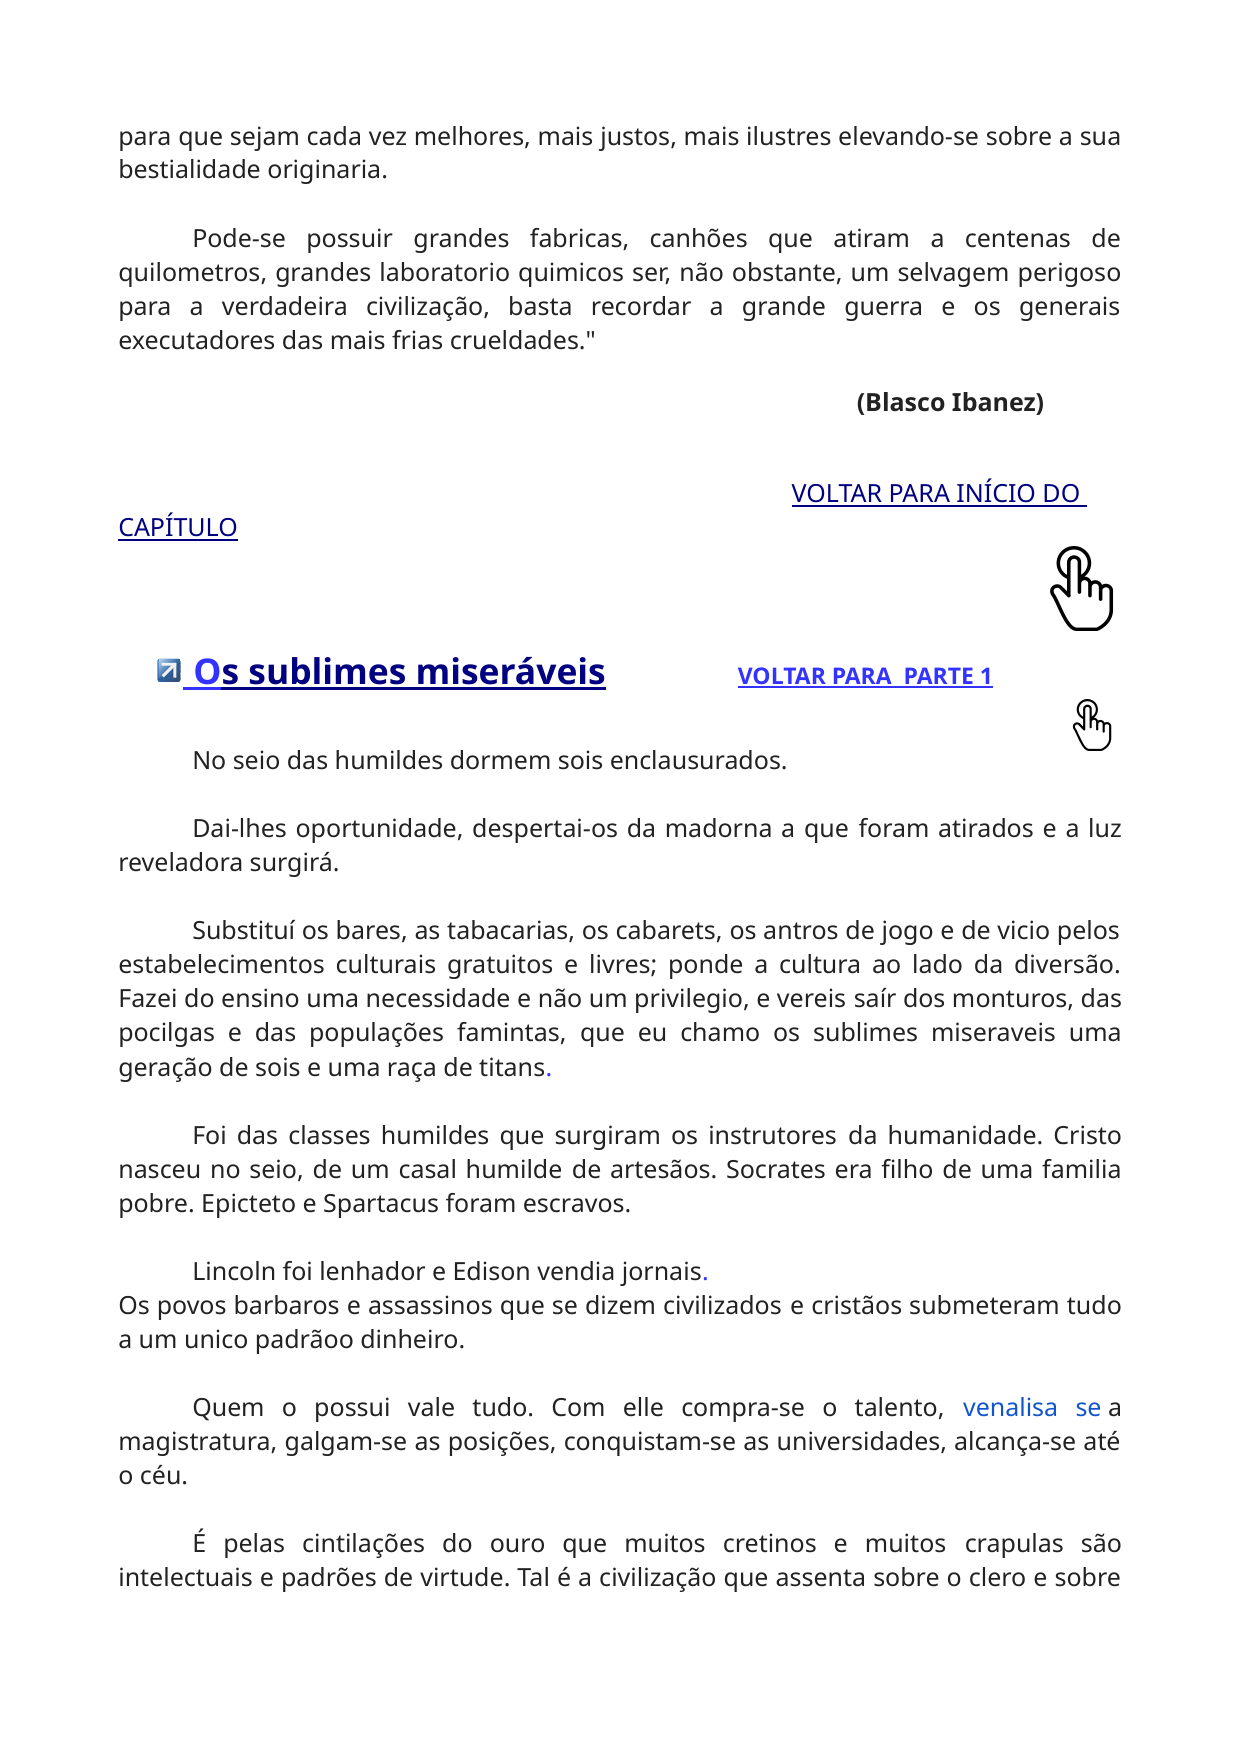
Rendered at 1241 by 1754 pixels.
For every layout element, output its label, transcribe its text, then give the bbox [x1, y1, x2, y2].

text Substituí os bares, as tabacarias, os cabarets, os antros de jogo e de vicio pelos estabelecimentos culturais gratuitos e livres; ponde a cultura ao lado da diversão. Fazei do ensino uma necessidade e não um privilegio, e vereis saír dos monturos, das pocilgas e das populações famintas, que eu chamo os sublimes miseraveis uma geração de sois e uma raça de titans. [118, 879, 1122, 1083]
list Os sublimes miseráveis VOLTAR PARA PARTE 1 [156, 646, 1122, 694]
picture [1039, 546, 1124, 631]
text VOLTAR PARA INÍCIO DO CAPÍTULO [118, 476, 1122, 544]
text Dai-lhes oportunidade, despertai-os da madorna a que foram atirados e a luz reveladora surgirá. [118, 777, 1122, 879]
text Quem o possui vale tudo. Com elle compra-se o talento, venalisa se a magistratura, galgam-se as posições, conquistam-se as universidades, alcança-se até o céu. [118, 1356, 1122, 1492]
text Os povos barbaros e assassinos que se dizem civilizados e cristãos submeteram tudo a um unico padrãoo dinheiro. [118, 1288, 1122, 1356]
text Pode-se possuir grandes fabricas, canhões que atiram a centenas de quilometros, grandes laboratorio quimicos ser, não obstante, um selvagem perigoso para a verdadeira civilização, basta recordar a grande guerra e os generais executadores das mais frias crueldades." [118, 220, 1122, 357]
text Lincoln foi lenhador e Edison vendia jornais. [118, 1219, 1122, 1288]
picture [1066, 699, 1118, 751]
text (Blasco Ibanez) [118, 384, 1122, 418]
text É pelas cintilações do ouro que muitos cretinos e muitos crapulas são intelectuais e padrões de virtude. Tal é a civilização que assenta sobre o clero e sobre [118, 1492, 1122, 1594]
text Foi das classes humildes que surgiram os instrutores da humanidade. Cristo nasceu no seio, de um casal humilde de artesãos. Socrates era filho de uma familia pobre. Epicteto e Spartacus foram escravos. [118, 1117, 1122, 1219]
text No seio das humildes dormem sois enclausurados. [118, 743, 1122, 777]
text para que sejam cada vez melhores, mais justos, mais ilustres elevando-se sobre a sua bestialidade originaria. [118, 118, 1122, 186]
